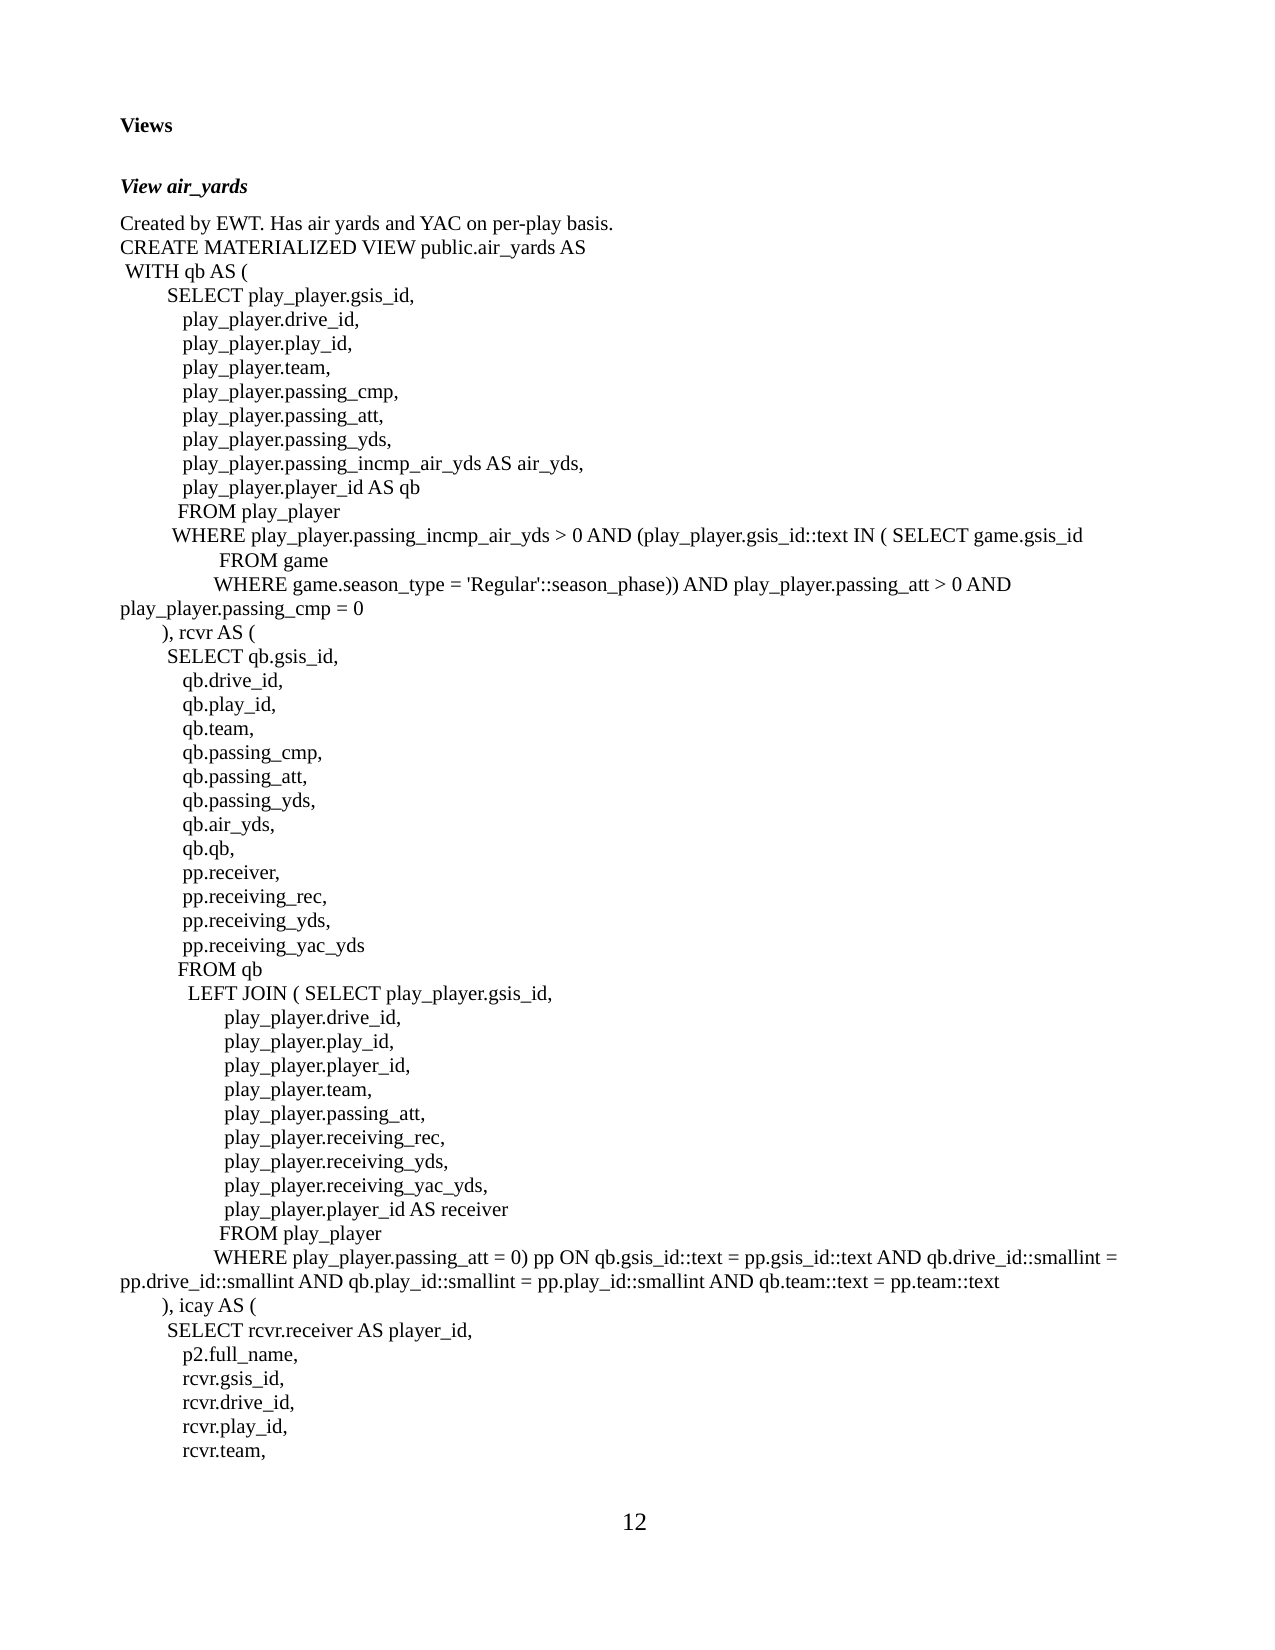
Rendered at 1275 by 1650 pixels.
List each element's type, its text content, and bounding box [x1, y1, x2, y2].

subtitle View air_yards [120, 174, 1155, 198]
text play_player.play_id, [120, 331, 1155, 355]
text play_player.receiving_yds, [120, 1149, 1155, 1173]
text qb.drive_id, [120, 668, 1155, 692]
text play_player.receiving_yac_yds, [120, 1173, 1155, 1197]
text play_player.passing_cmp, [120, 379, 1155, 403]
text qb.team, [120, 716, 1155, 740]
text rcvr.team, [120, 1438, 1155, 1462]
text play_player.player_id AS receiver [120, 1197, 1155, 1221]
text p2.full_name, [120, 1342, 1155, 1366]
text SELECT rcvr.receiver AS player_id, [120, 1317, 1155, 1342]
text Created by EWT. Has air yards and YAC on per-play basis. [120, 211, 1155, 235]
text qb.play_id, [120, 692, 1155, 716]
text CREATE MATERIALIZED VIEW public.air_yards AS [120, 235, 1155, 259]
text play_player.team, [120, 355, 1155, 379]
text SELECT qb.gsis_id, [120, 644, 1155, 668]
text WHERE game.season_type = 'Regular'::season_phase)) AND play_player.passing_att > 0 AND play_player.passing_cmp = 0 [120, 572, 1155, 620]
text rcvr.gsis_id, [120, 1366, 1155, 1390]
text ), icay AS ( [120, 1293, 1155, 1317]
text FROM qb [120, 957, 1155, 981]
text WHERE play_player.passing_incmp_air_yds > 0 AND (play_player.gsis_id::text IN ( SELECT game.gsis_id [120, 523, 1155, 547]
text WHERE play_player.passing_att = 0) pp ON qb.gsis_id::text = pp.gsis_id::text AND qb.drive_id::smallint = pp.drive_id::smallint AND qb.play_id::smallint = pp.play_id::smallint AND qb.team::text = pp.team::text [120, 1245, 1155, 1293]
text FROM play_player [120, 499, 1155, 523]
text play_player.passing_incmp_air_yds AS air_yds, [120, 451, 1155, 475]
text pp.receiving_rec, [120, 884, 1155, 908]
text play_player.play_id, [120, 1029, 1155, 1053]
text play_player.team, [120, 1077, 1155, 1101]
text play_player.player_id, [120, 1053, 1155, 1077]
text play_player.passing_yds, [120, 427, 1155, 451]
text play_player.drive_id, [120, 307, 1155, 331]
text ), rcvr AS ( [120, 620, 1155, 644]
text play_player.passing_att, [120, 403, 1155, 427]
text pp.receiver, [120, 860, 1155, 884]
text qb.passing_cmp, [120, 740, 1155, 764]
text qb.qb, [120, 836, 1155, 860]
text WITH qb AS ( [120, 259, 1155, 283]
text qb.passing_yds, [120, 788, 1155, 812]
subtitle Views [120, 112, 1155, 137]
text pp.receiving_yac_yds [120, 932, 1155, 957]
text FROM play_player [120, 1221, 1155, 1245]
text pp.receiving_yds, [120, 908, 1155, 932]
text play_player.drive_id, [120, 1005, 1155, 1029]
text play_player.player_id AS qb [120, 475, 1155, 499]
text FROM game [120, 547, 1155, 572]
text rcvr.drive_id, [120, 1390, 1155, 1414]
text rcvr.play_id, [120, 1414, 1155, 1438]
text qb.air_yds, [120, 812, 1155, 836]
text play_player.receiving_rec, [120, 1125, 1155, 1149]
text SELECT play_player.gsis_id, [120, 283, 1155, 307]
text LEFT JOIN ( SELECT play_player.gsis_id, [120, 981, 1155, 1005]
text play_player.passing_att, [120, 1101, 1155, 1125]
text qb.passing_att, [120, 764, 1155, 788]
